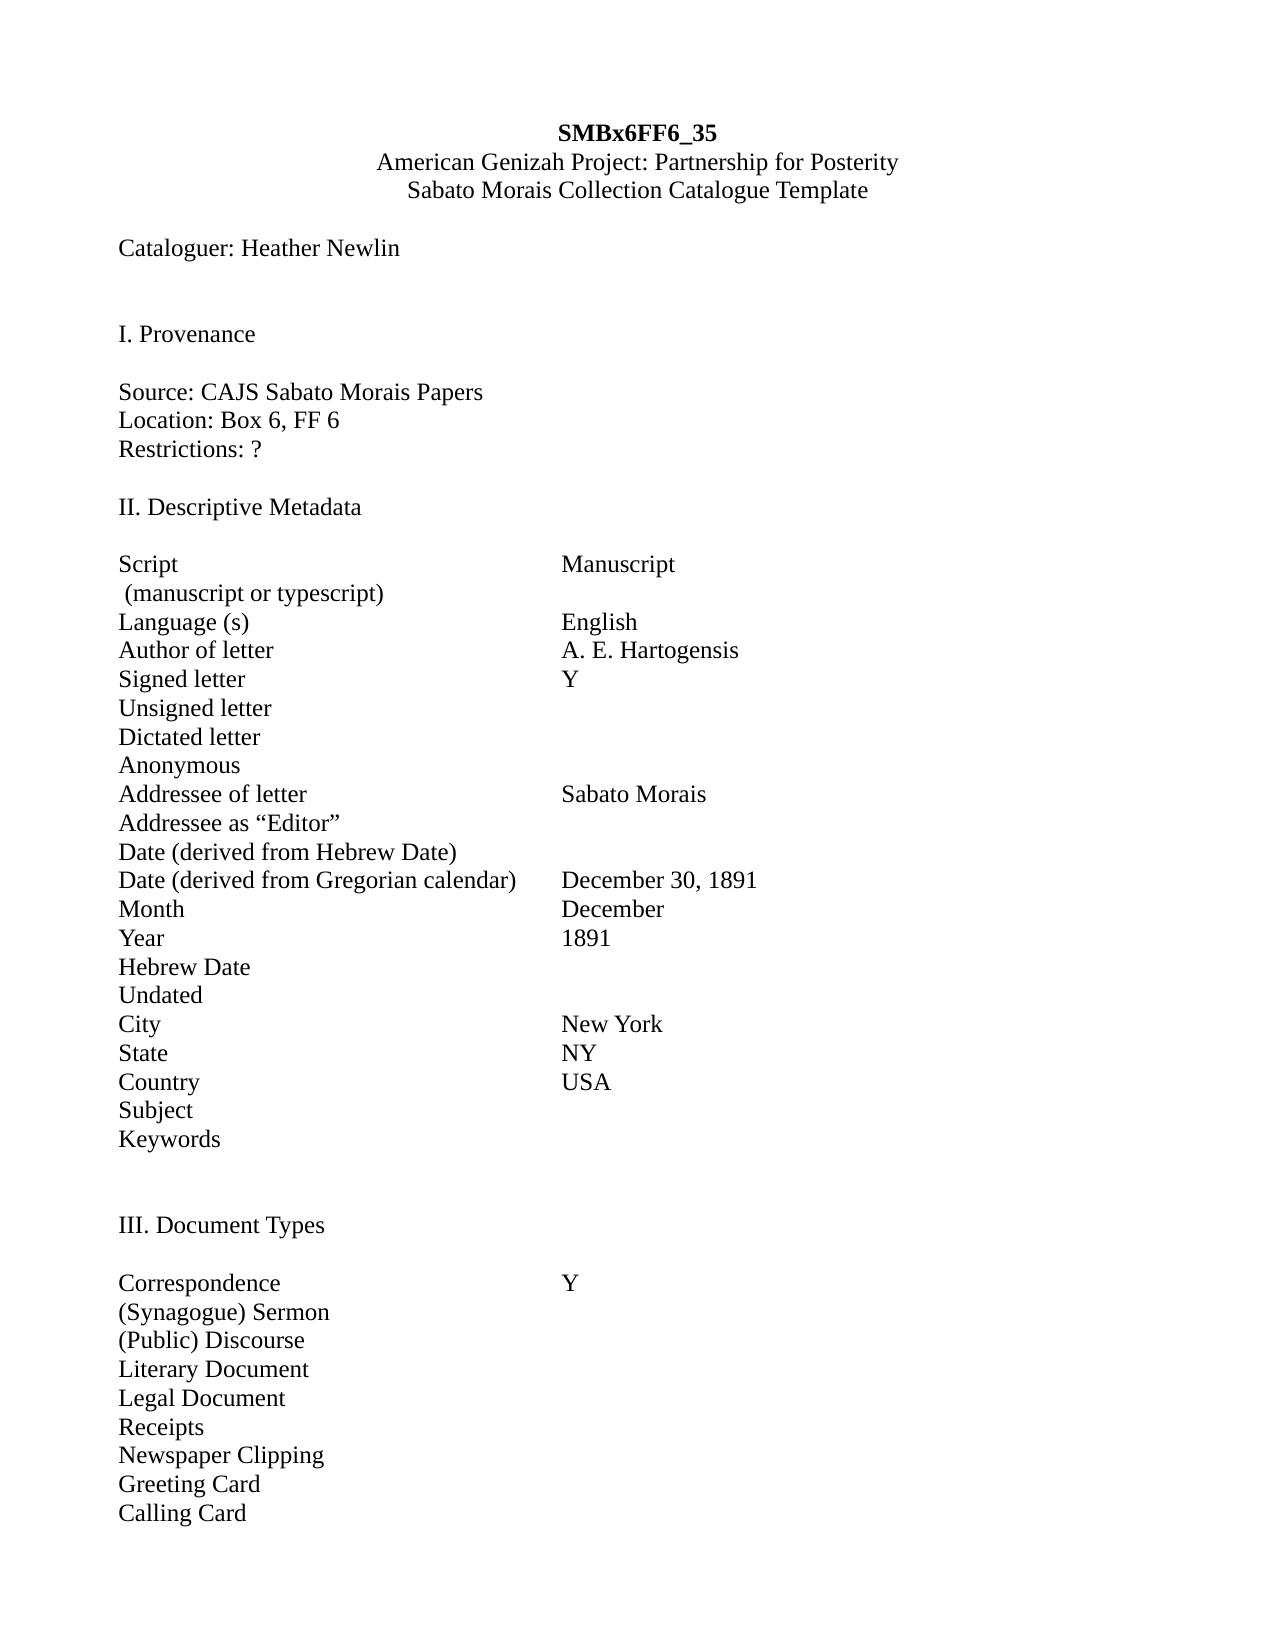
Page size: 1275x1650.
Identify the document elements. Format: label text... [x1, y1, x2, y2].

text Author of letter A. E. Hartogensis [118, 636, 1157, 664]
text Greeting Card [118, 1469, 1157, 1498]
text Restrictions: ? [118, 434, 1157, 463]
text Keywords [118, 1124, 1157, 1153]
text (Synagogue) Sermon [118, 1297, 1157, 1326]
text III. Document Types [118, 1211, 1157, 1239]
text (Public) Discourse [118, 1326, 1157, 1354]
text Subject [118, 1096, 1157, 1124]
text Undated [118, 981, 1157, 1009]
text II. Descriptive Metadata [118, 492, 1157, 521]
text I. Provenance [118, 319, 1157, 348]
text Cataloguer: Heather Newlin [118, 233, 1157, 262]
text Month December [118, 894, 1157, 923]
text Unsigned letter [118, 693, 1157, 722]
text Country USA [118, 1067, 1157, 1096]
text Year 1891 [118, 923, 1157, 952]
text State NY [118, 1038, 1157, 1067]
text Anonymous [118, 751, 1157, 779]
text Script Manuscript [118, 549, 1157, 578]
text Source: CAJS Sabato Morais Papers [118, 377, 1157, 406]
text Calling Card [118, 1498, 1157, 1527]
text Language (s) English [118, 607, 1157, 636]
text Sabato Morais Collection Catalogue Template [118, 176, 1157, 204]
text Addressee of letter Sabato Morais [118, 779, 1157, 808]
text Literary Document [118, 1354, 1157, 1383]
text Location: Box 6, FF 6 [118, 406, 1157, 434]
text Date (derived from Hebrew Date) [118, 837, 1157, 866]
text Newspaper Clipping [118, 1441, 1157, 1469]
text SMBx6FF6_35 [118, 118, 1157, 147]
text American Genizah Project: Partnership for Posterity [118, 147, 1157, 176]
text Correspondence Y [118, 1268, 1157, 1297]
text Dictated letter [118, 722, 1157, 751]
text Hebrew Date [118, 952, 1157, 981]
text Legal Document [118, 1383, 1157, 1412]
text Receipts [118, 1412, 1157, 1441]
text (manuscript or typescript) [118, 578, 1157, 607]
text Addressee as “Editor” [118, 808, 1157, 837]
text Date (derived from Gregorian calendar) December 30, 1891 [118, 866, 1157, 894]
text Signed letter Y [118, 664, 1157, 693]
text City New York [118, 1009, 1157, 1038]
